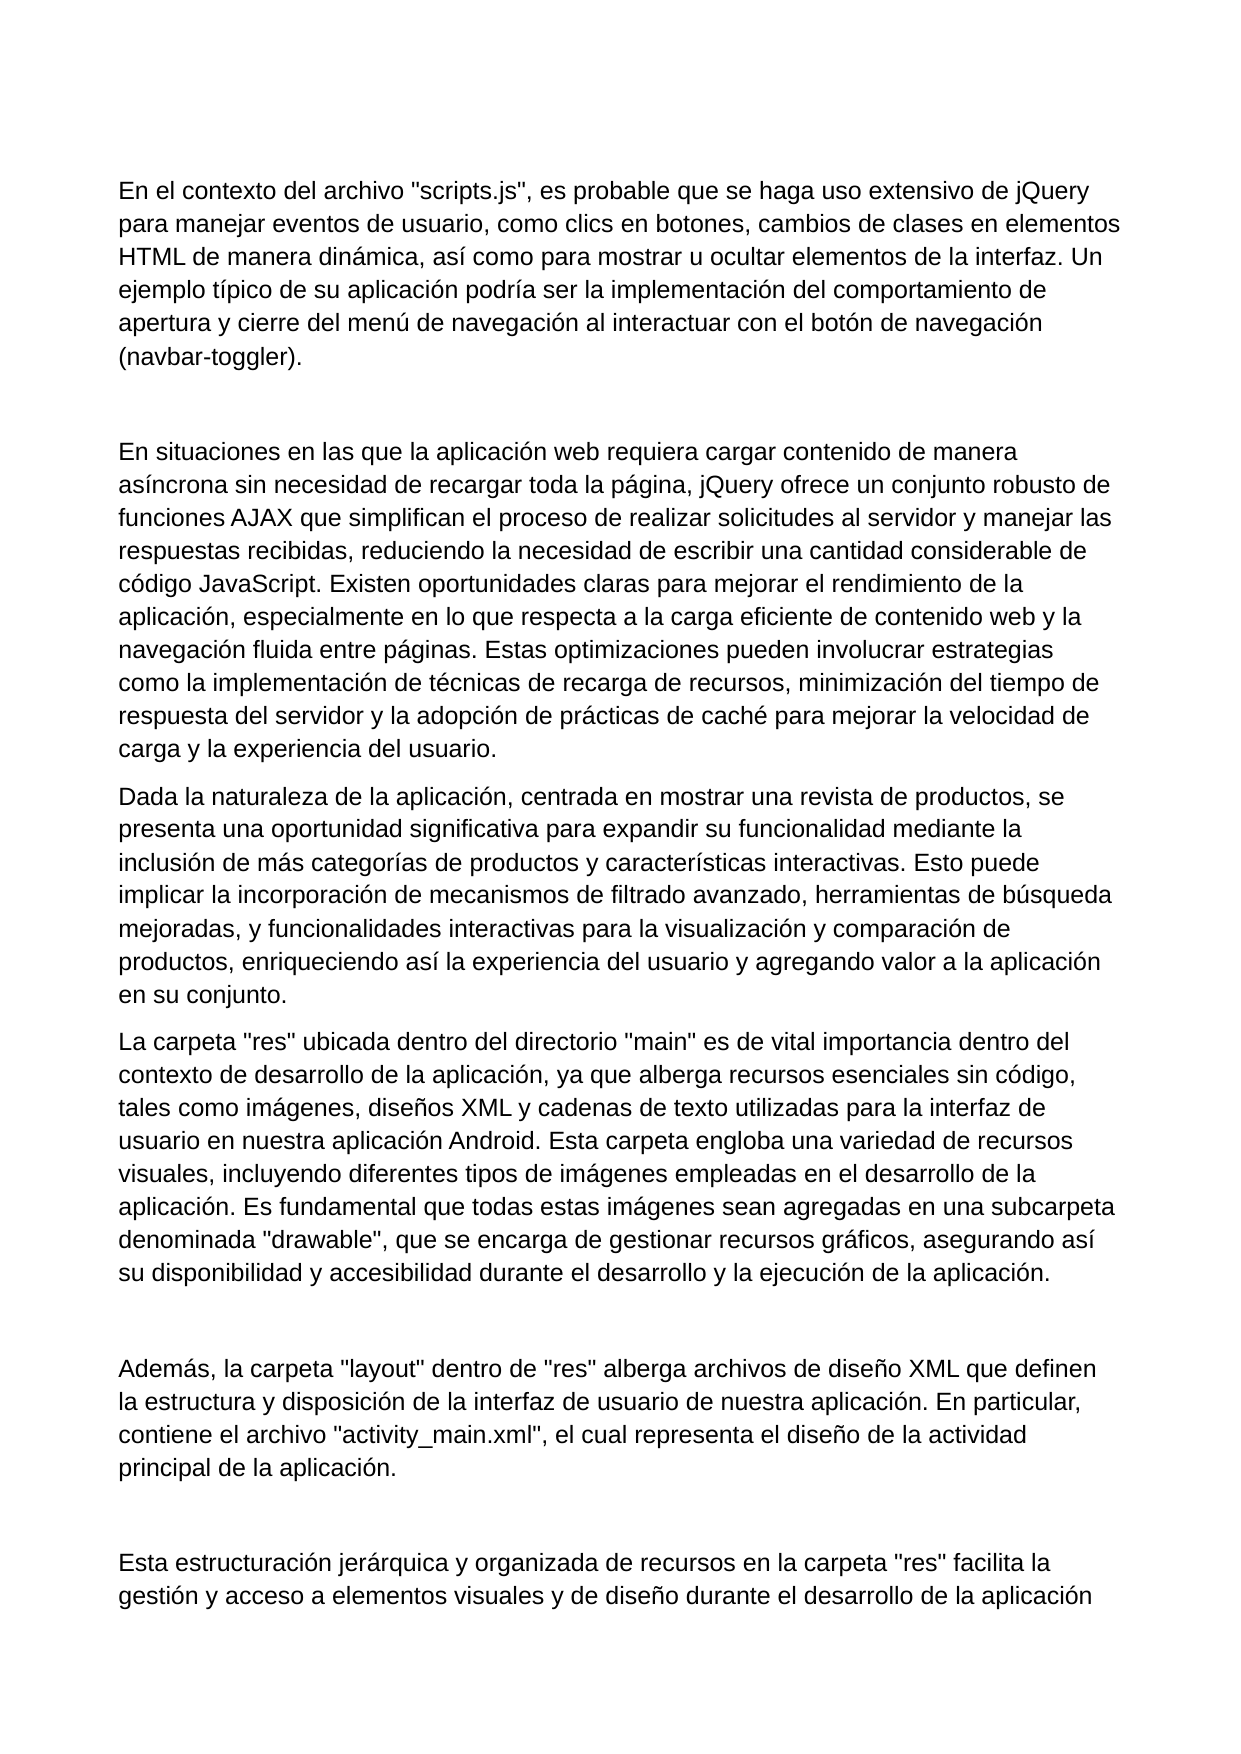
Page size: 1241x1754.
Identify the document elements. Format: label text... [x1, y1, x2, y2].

text Además, la carpeta "layout" dentro de "res" alberga archivos de diseño XML que definen la estructura y disposición de la interfaz de usuario de nuestra aplicación. En particular, contiene el archivo "activity_main.xml", el cual representa el diseño de la actividad principal de la aplicación. [118, 1353, 1122, 1481]
text Esta estructuración jerárquica y organizada de recursos en la carpeta "res" facilita la gestión y acceso a elementos visuales y de diseño durante el desarrollo de la aplicación [118, 1548, 1122, 1609]
text Dada la naturaleza de la aplicación, centrada en mostrar una revista de productos, se presenta una oportunidad significativa para expandir su funcionalidad mediante la inclusión de más categorías de productos y características interactivas. Esto puede implicar la incorporación de mecanismos de filtrado avanzado, herramientas de búsqueda mejoradas, y funcionalidades interactivas para la visualización y comparación de productos, enriqueciendo así la experiencia del usuario y agregando valor a la aplicación en su conjunto. [118, 781, 1122, 1008]
text La carpeta "res" ubicada dentro del directorio "main" es de vital importancia dentro del contexto de desarrollo de la aplicación, ya que alberga recursos esenciales sin código, tales como imágenes, diseños XML y cadenas de texto utilizadas para la interfaz de usuario en nuestra aplicación Android. Esta carpeta engloba una variedad de recursos visuales, incluyendo diferentes tipos de imágenes empleadas en el desarrollo de la aplicación. Es fundamental que todas estas imágenes sean agregadas en una subcarpeta denominada "drawable", que se encarga de gestionar recursos gráficos, asegurando así su disponibilidad y accesibilidad durante el desarrollo y la ejecución de la aplicación. [118, 1027, 1122, 1287]
text En situaciones en las que la aplicación web requiera cargar contenido de manera asíncrona sin necesidad de recargar toda la página, jQuery ofrece un conjunto robusto de funciones AJAX que simplifican el proceso de realizar solicitudes al servidor y manejar las respuestas recibidas, reduciendo la necesidad de escribir una cantidad considerable de código JavaScript. Existen oportunidades claras para mejorar el rendimiento de la aplicación, especialmente en lo que respecta a la carga eficiente de contenido web y la navegación fluida entre páginas. Estas optimizaciones pueden involucrar estrategias como la implementación de técnicas de recarga de recursos, minimización del tiempo de respuesta del servidor y la adopción de prácticas de caché para mejorar la velocidad de carga y la experiencia del usuario. [118, 437, 1122, 763]
text En el contexto del archivo "scripts.js", es probable que se haga uso extensivo de jQuery para manejar eventos de usuario, como clics en botones, cambios de clases en elementos HTML de manera dinámica, así como para mostrar u ocultar elementos de la interfaz. Un ejemplo típico de su aplicación podría ser la implementación del comportamiento de apertura y cierre del menú de navegación al interactuar con el botón de navegación (navbar-toggler). [118, 176, 1122, 370]
